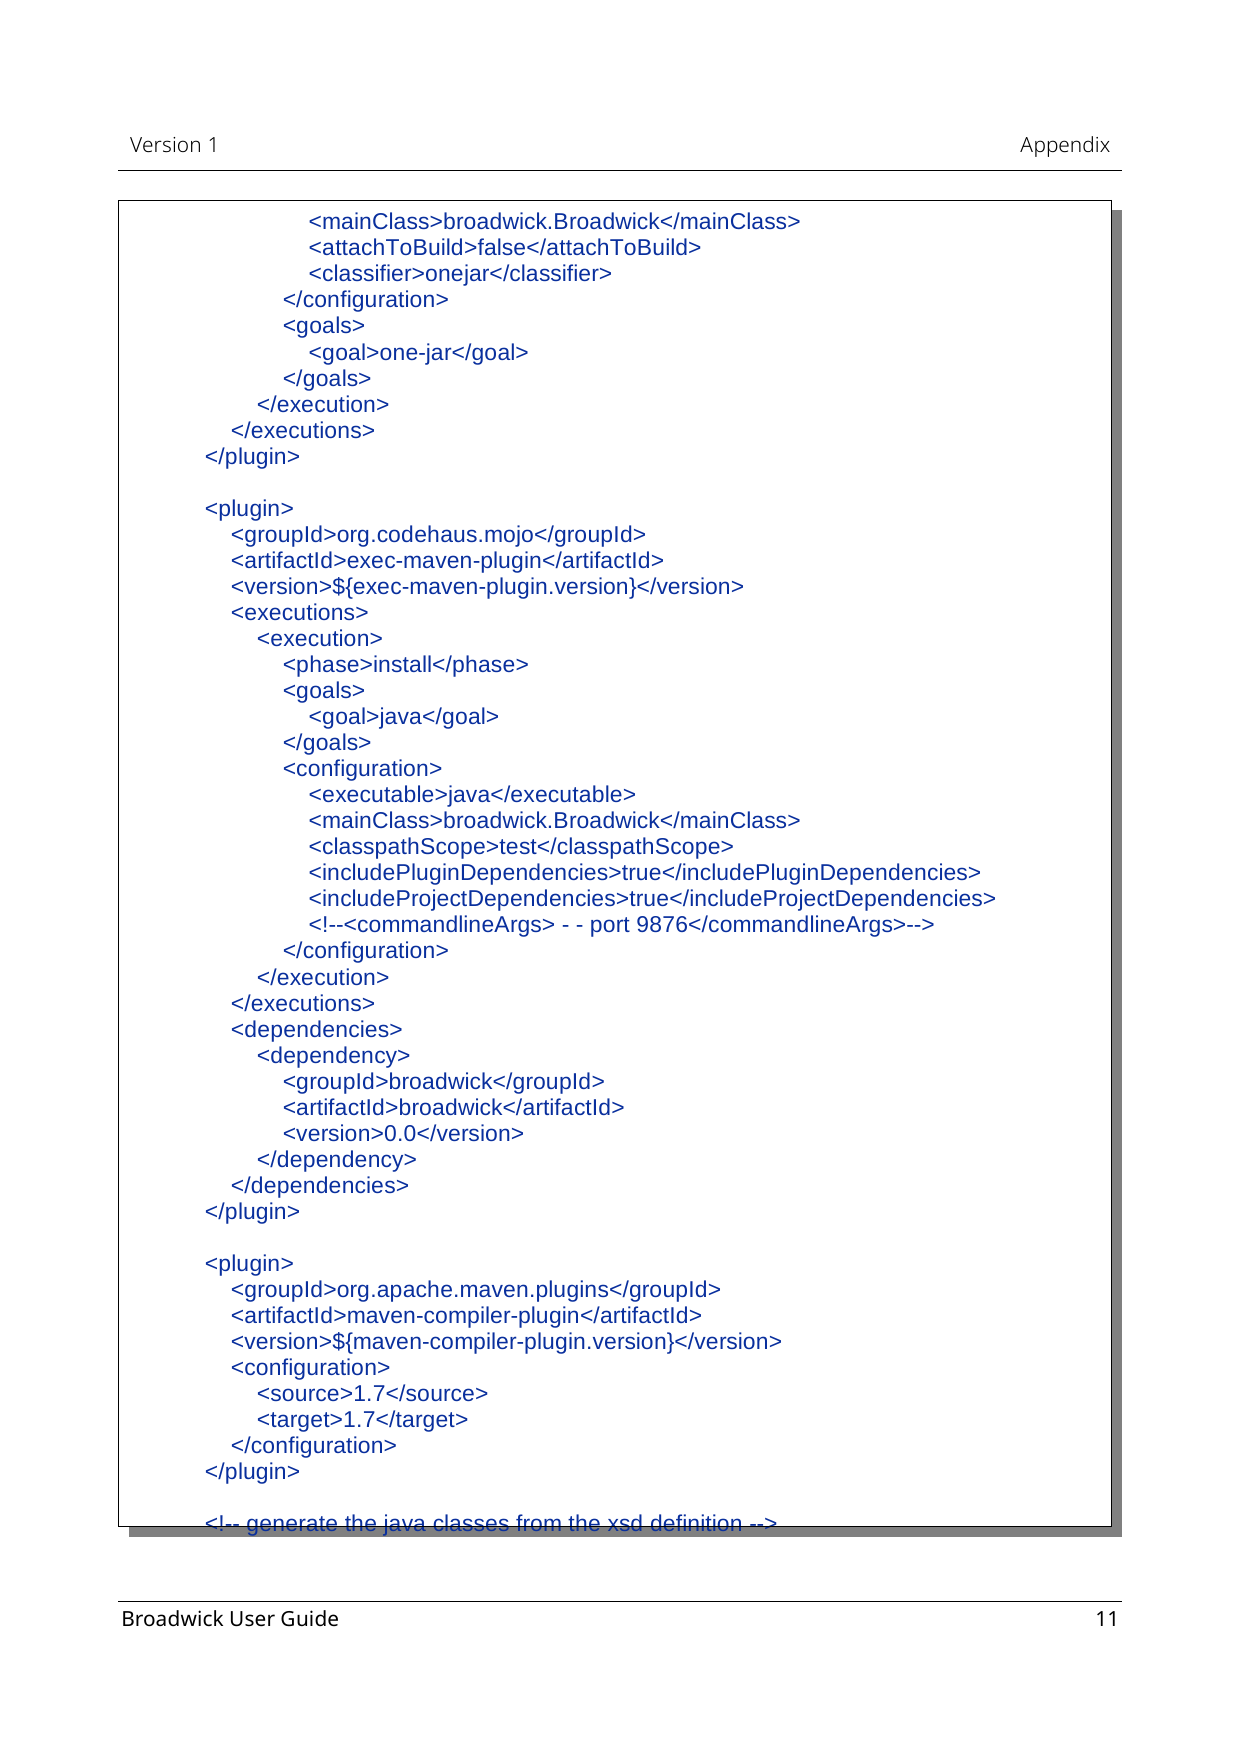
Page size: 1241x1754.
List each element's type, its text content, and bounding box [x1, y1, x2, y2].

text <mainClass>broadwick.Broadwick</mainClass> [119, 201, 1111, 226]
text <goals> [119, 304, 1111, 330]
text <version>0.0</version> [119, 1111, 1111, 1137]
text <artifactId>broadwick</artifactId> [119, 1085, 1111, 1111]
text </dependencies> [119, 1163, 1111, 1189]
text <includePluginDependencies>true</includePluginDependencies> [119, 851, 1111, 877]
text </dependency> [119, 1137, 1111, 1163]
text </configuration> [119, 278, 1111, 304]
text </plugin> [119, 1189, 1111, 1224]
text <artifactId>maven-compiler-plugin</artifactId> [119, 1293, 1111, 1319]
text <artifactId>exec-maven-plugin</artifactId> [119, 538, 1111, 564]
text <source>1.7</source> [119, 1372, 1111, 1398]
text <includeProjectDependencies>true</includeProjectDependencies> [119, 877, 1111, 903]
text <target>1.7</target> [119, 1398, 1111, 1424]
text <version>${maven-compiler-plugin.version}</version> [119, 1319, 1111, 1346]
text <groupId>broadwick</groupId> [119, 1059, 1111, 1085]
text <configuration> [119, 747, 1111, 773]
text </execution> [119, 382, 1111, 408]
text </goals> [119, 356, 1111, 382]
text <classifier>onejar</classifier> [119, 252, 1111, 278]
text </execution> [119, 955, 1111, 981]
text <attachToBuild>false</attachToBuild> [119, 226, 1111, 252]
text <goals> [119, 668, 1111, 694]
text <dependency> [119, 1033, 1111, 1059]
text <version>${exec-maven-plugin.version}</version> [119, 564, 1111, 590]
text </plugin> [119, 1450, 1111, 1485]
text <configuration> [119, 1346, 1111, 1372]
text </executions> [119, 408, 1111, 434]
text <dependencies> [119, 1007, 1111, 1033]
text <groupId>org.apache.maven.plugins</groupId> [119, 1267, 1111, 1293]
text <phase>install</phase> [119, 642, 1111, 668]
text <executions> [119, 590, 1111, 616]
text <goal>java</goal> [119, 694, 1111, 721]
text </configuration> [119, 1424, 1111, 1450]
text </configuration> [119, 929, 1111, 955]
text <goal>one-jar</goal> [119, 330, 1111, 356]
text <classpathScope>test</classpathScope> [119, 825, 1111, 851]
text <!--<commandlineArgs> - - port 9876</commandlineArgs>--> [119, 903, 1111, 929]
text <plugin> [119, 1241, 1111, 1267]
text <groupId>org.codehaus.mojo</groupId> [119, 512, 1111, 538]
text <mainClass>broadwick.Broadwick</mainClass> [119, 799, 1111, 825]
text </executions> [119, 981, 1111, 1007]
text <plugin> [119, 486, 1111, 512]
text <executable>java</executable> [119, 773, 1111, 799]
text </plugin> [119, 434, 1111, 469]
text <!-- generate the java classes from the xsd definition --> [119, 1502, 1111, 1526]
text </goals> [119, 721, 1111, 747]
text <execution> [119, 616, 1111, 642]
